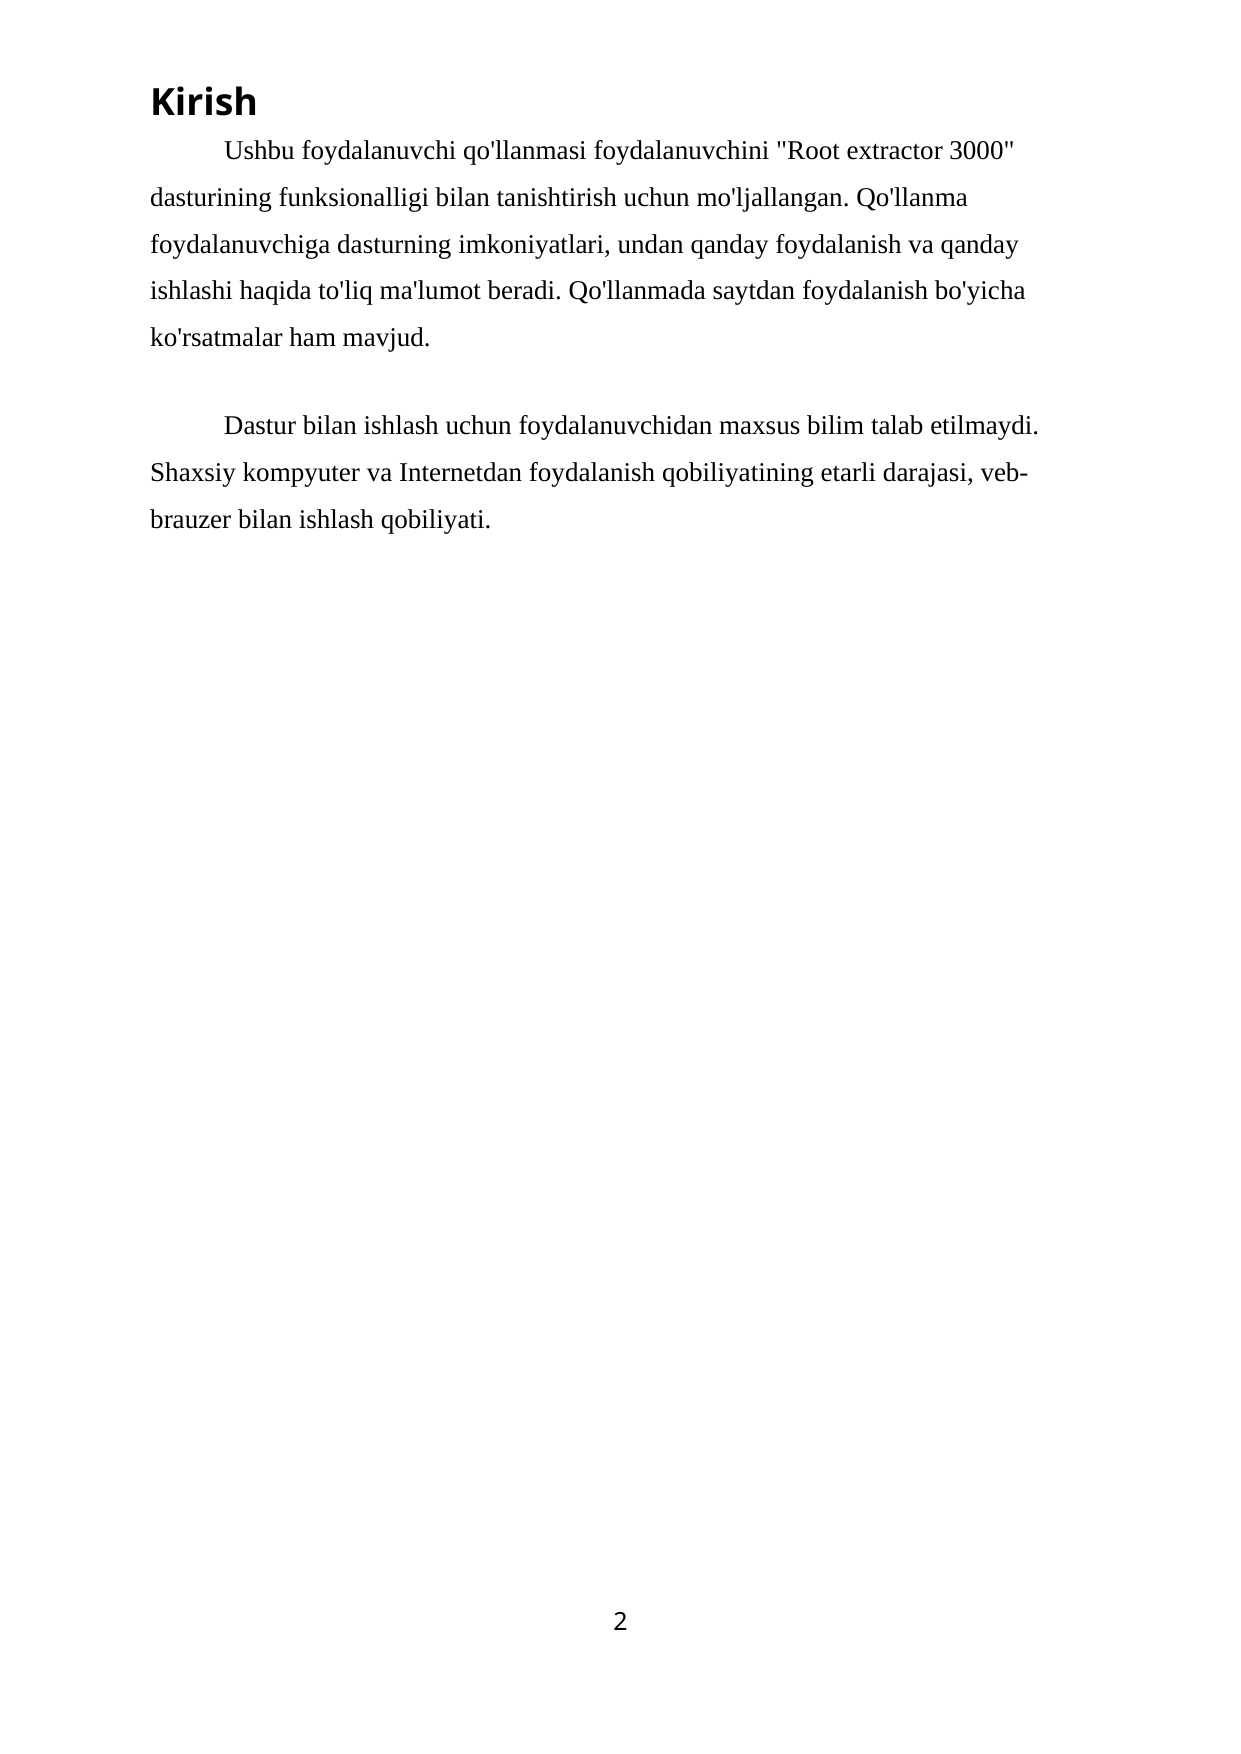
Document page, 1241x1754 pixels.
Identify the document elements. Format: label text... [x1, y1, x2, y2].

text Dastur bilan ishlash uchun foydalanuvchidan maxsus bilim talab etilmaydi. Shaxsiy kompyuter va Internetdan foydalanish qobiliyatining etarli darajasi, veb-brauzer bilan ishlash qobiliyati. [150, 409, 1090, 534]
subtitle Kirish [150, 75, 1090, 126]
text Ushbu foydalanuvchi qo'llanmasi foydalanuvchini "Root extractor 3000" dasturining funksionalligi bilan tanishtirish uchun mo'ljallangan. Qo'llanma foydalanuvchiga dasturning imkoniyatlari, undan qanday foydalanish va qanday ishlashi haqida to'liq ma'lumot beradi. Qo'llanmada saytdan foydalanish bo'yicha ko'rsatmalar ham mavjud. [150, 134, 1090, 352]
